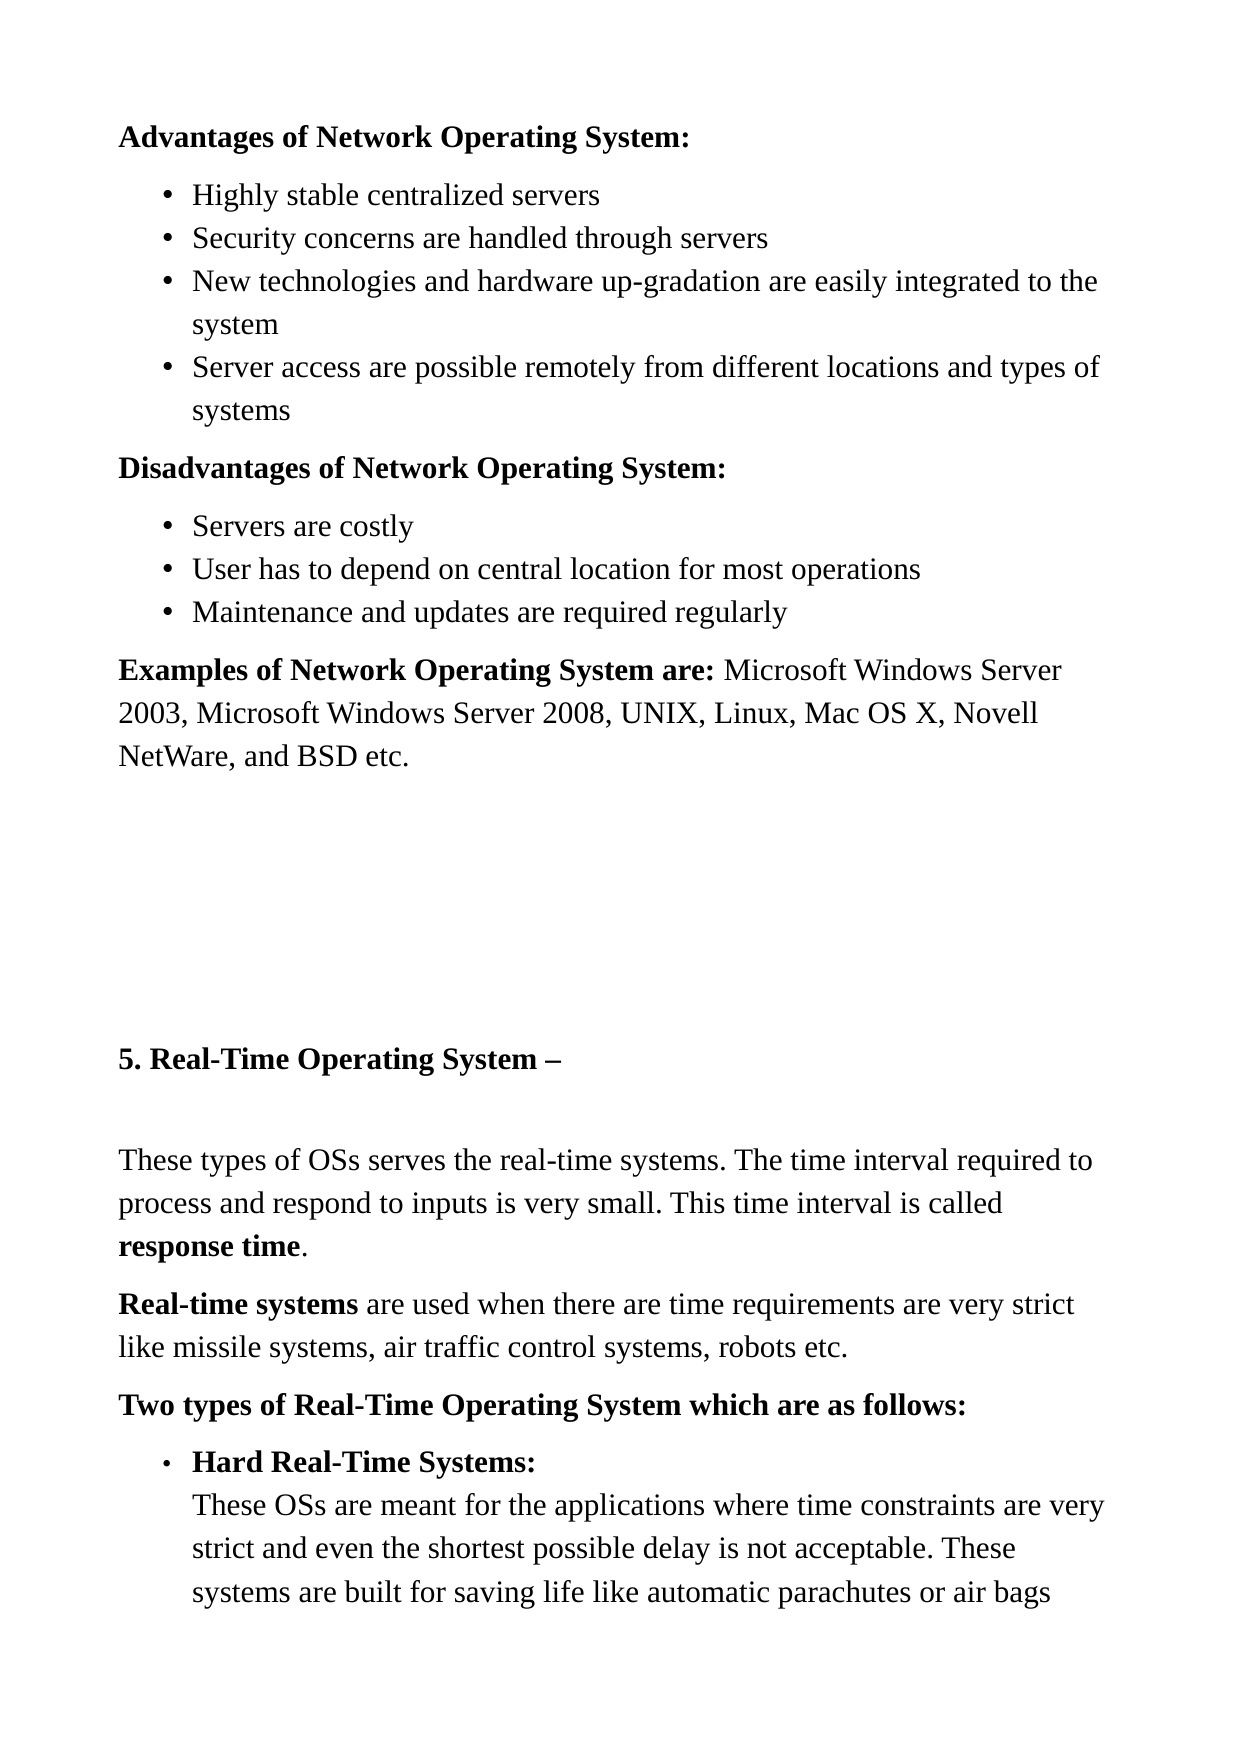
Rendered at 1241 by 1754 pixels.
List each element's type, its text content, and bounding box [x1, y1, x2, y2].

list Maintenance and updates are required regularly [162, 593, 1122, 629]
text These types of OSs serves the real-time systems. The time interval required to process and respond to inputs is very small. This time interval is called response time. [118, 1098, 1122, 1263]
list Security concerns are handled through servers [162, 219, 1122, 255]
text Real-time systems are used when there are time requirements are very strict like missile systems, air traffic control systems, robots etc. [118, 1285, 1122, 1364]
text 5. Real-Time Operating System – [118, 1040, 1122, 1076]
list User has to depend on central location for most operations [162, 550, 1122, 586]
text Examples of Network Operating System are: Microsoft Windows Server 2003, Microsoft Windows Server 2008, UNIX, Linux, Mac OS X, Novell NetWare, and BSD etc. [118, 651, 1122, 773]
text Disadvantages of Network Operating System: [118, 449, 1122, 485]
list Highly stable centralized servers [162, 176, 1122, 212]
list Servers are costly [162, 507, 1122, 543]
text Two types of Real-Time Operating System which are as follows: [118, 1386, 1122, 1422]
text Advantages of Network Operating System: [118, 118, 1122, 154]
list Server access are possible remotely from different locations and types of systems [162, 348, 1122, 427]
list Hard Real-Time Systems: These OSs are meant for the applications where time constraints are very strict and even the shortest possible delay is not acceptable. These systems are built for saving life like automatic parachutes or air bags [162, 1443, 1122, 1609]
list New technologies and hardware up-gradation are easily integrated to the system [162, 262, 1122, 341]
